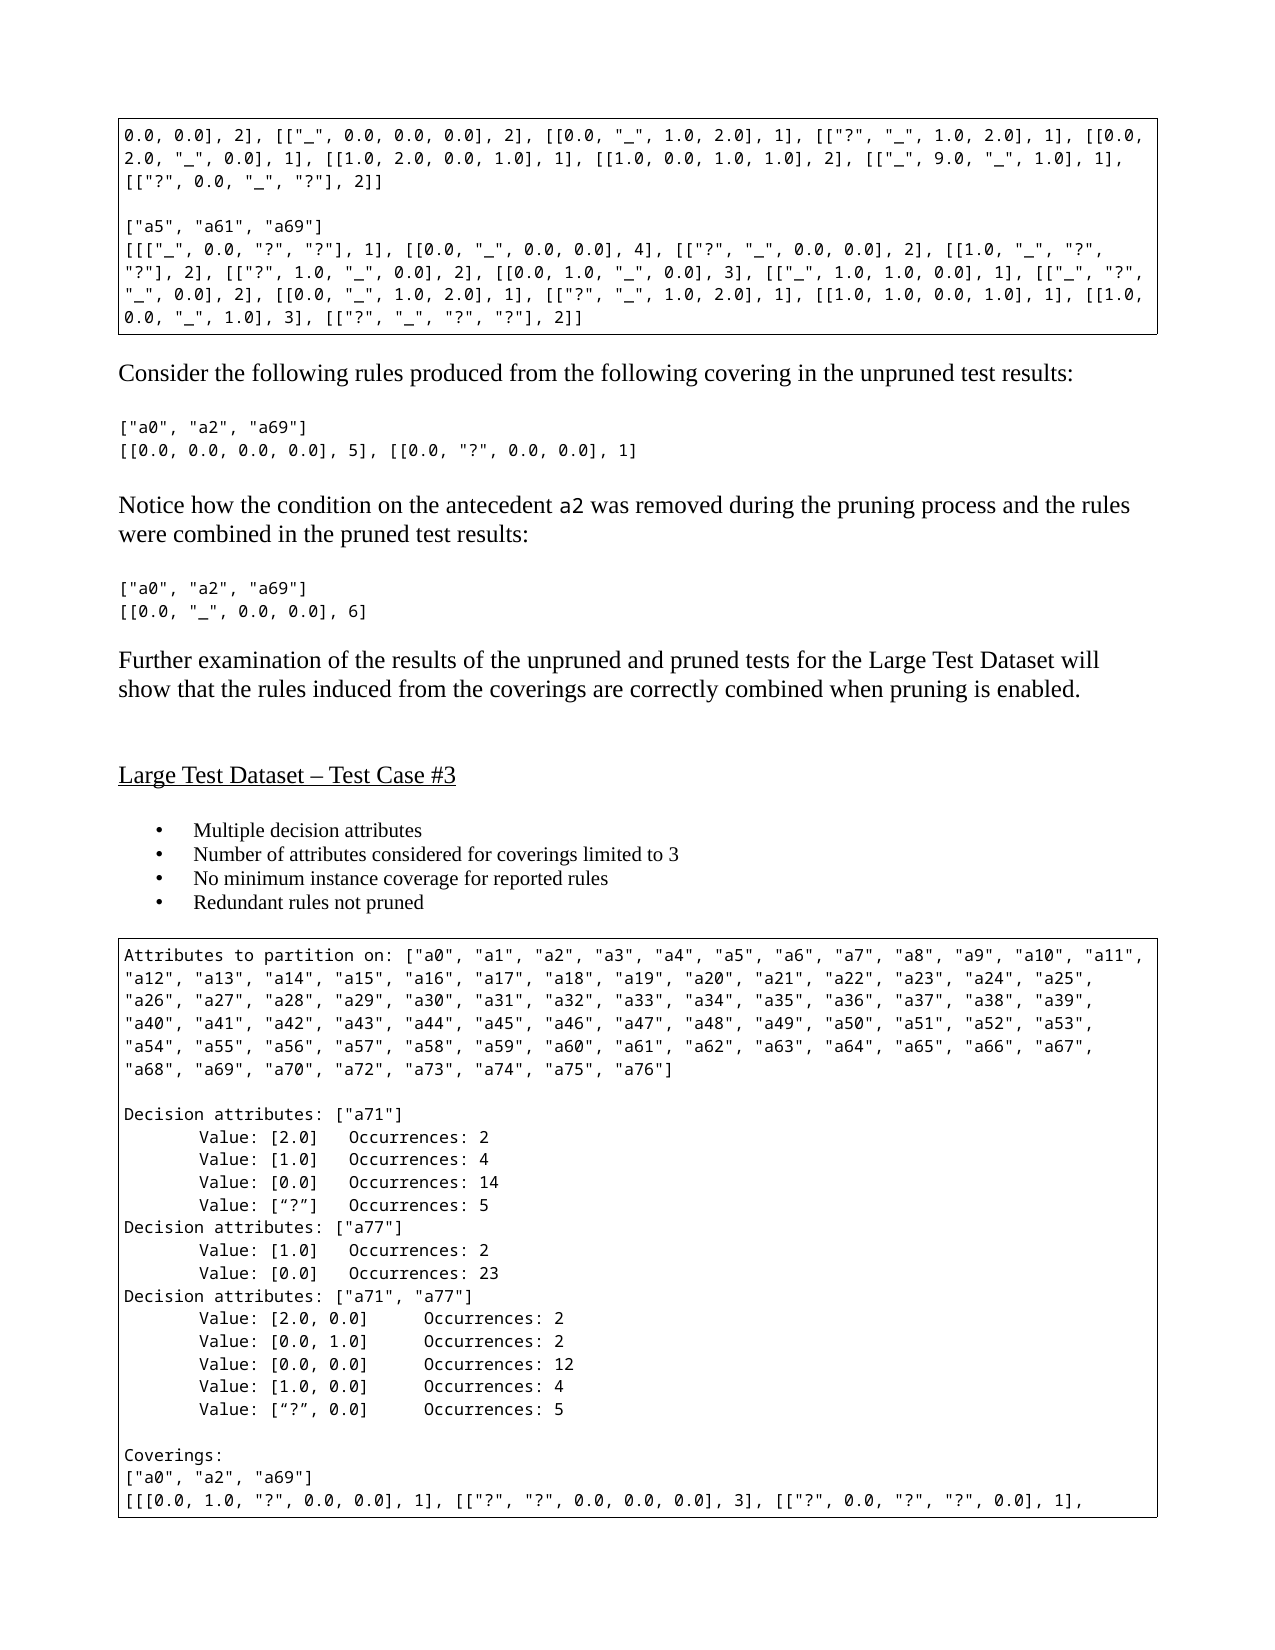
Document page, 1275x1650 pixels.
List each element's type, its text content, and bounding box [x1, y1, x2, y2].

text Notice how the condition on the antecedent a2 was removed during the pruning process and the rules were combined in the pruned test results: [118, 490, 1157, 548]
table_header Attributes to partition on: ["a0", "a1", "a2", "a3", "a4", "a5", "a6", "a7", "a8", "a9", "a10", "a11", "a12", "a13", "a14", "a15", "a16", "a17", "a18", "a19", "a20", "a21", "a22", "a23", "a24", "a25", "a26", "a27", "a28", "a29", "a30", "a31", "a32", "a33", "a34", "a35", "a36", "a37", "a38", "a39", "a40", "a41", "a42", "a43", "a44", "a45", "a46", "a47", "a48", "a49", "a50", "a51", "a52", "a53", "a54", "a55", "a56", "a57", "a58", "a59", "a60", "a61", "a62", "a63", "a64", "a65", "a66", "a67", "a68", "a69", "a70", "a72", "a73", "a74", "a75", "a76"] Decision attributes: ["a71"] Value: [2.0] Occurrences: 2 Value: [1.0] Occurrences: 4 Value: [0.0] Occurrences: 14 Value: [“?”] Occurrences: 5 Decision attributes: ["a77"] Value: [1.0] Occurrences: 2 Value: [0.0] Occurrences: 23 Decision attributes: ["a71", "a77"] Value: [2.0, 0.0] Occurrences: 2 Value: [0.0, 1.0] Occurrences: 2 Value: [0.0, 0.0] Occurrences: 12 Value: [1.0, 0.0] Occurrences: 4 Value: [“?”, 0.0] Occurrences: 5 Coverings: ["a0", "a2", "a69"] [[[0.0, 1.0, "?", 0.0, 0.0], 1], [["?", "?", 0.0, 0.0, 0.0], 3], [["?", 0.0, "?", "?", 0.0], 1], [119, 939, 1157, 1517]
text [[0.0, 0.0, 0.0, 0.0], 5], [[0.0, "?", 0.0, 0.0], 1] [118, 438, 1157, 461]
text Consider the following rules produced from the following covering in the unpruned test results: [118, 358, 1157, 387]
table_header 0.0, 0.0], 2], [["_", 0.0, 0.0, 0.0], 2], [[0.0, "_", 1.0, 2.0], 1], [["?", "_", 1.0, 2.0], 1], [[0.0, 2.0, "_", 0.0], 1], [[1.0, 2.0, 0.0, 1.0], 1], [[1.0, 0.0, 1.0, 1.0], 2], [["_", 9.0, "_", 1.0], 1], [["?", 0.0, "_", "?"], 2]] ["a5", "a61", "a69"] [[["_", 0.0, "?", "?"], 1], [[0.0, "_", 0.0, 0.0], 4], [["?", "_", 0.0, 0.0], 2], [[1.0, "_", "?", "?"], 2], [["?", 1.0, "_", 0.0], 2], [[0.0, 1.0, "_", 0.0], 3], [["_", 1.0, 1.0, 0.0], 1], [["_", "?", "_", 0.0], 2], [[0.0, "_", 1.0, 2.0], 1], [["?", "_", 1.0, 2.0], 1], [[1.0, 1.0, 0.0, 1.0], 1], [[1.0, 0.0, "_", 1.0], 3], [["?", "_", "?", "?"], 2]] [119, 119, 1157, 334]
text [[0.0, "_", 0.0, 0.0], 6] [118, 599, 1157, 622]
list Multiple decision attributes [156, 817, 1157, 842]
list No minimum instance coverage for reported rules [156, 866, 1157, 890]
text Further examination of the results of the unpruned and pruned tests for the Large Test Dataset will show that the rules induced from the coverings are correctly combined when pruning is enabled. [118, 645, 1157, 702]
list Number of attributes considered for coverings limited to 3 [156, 842, 1157, 866]
list Redundant rules not pruned [156, 890, 1157, 914]
text ["a0", "a2", "a69"] [118, 416, 1157, 438]
text Large Test Dataset – Test Case #3 [118, 760, 1157, 789]
text ["a0", "a2", "a69"] [118, 577, 1157, 599]
